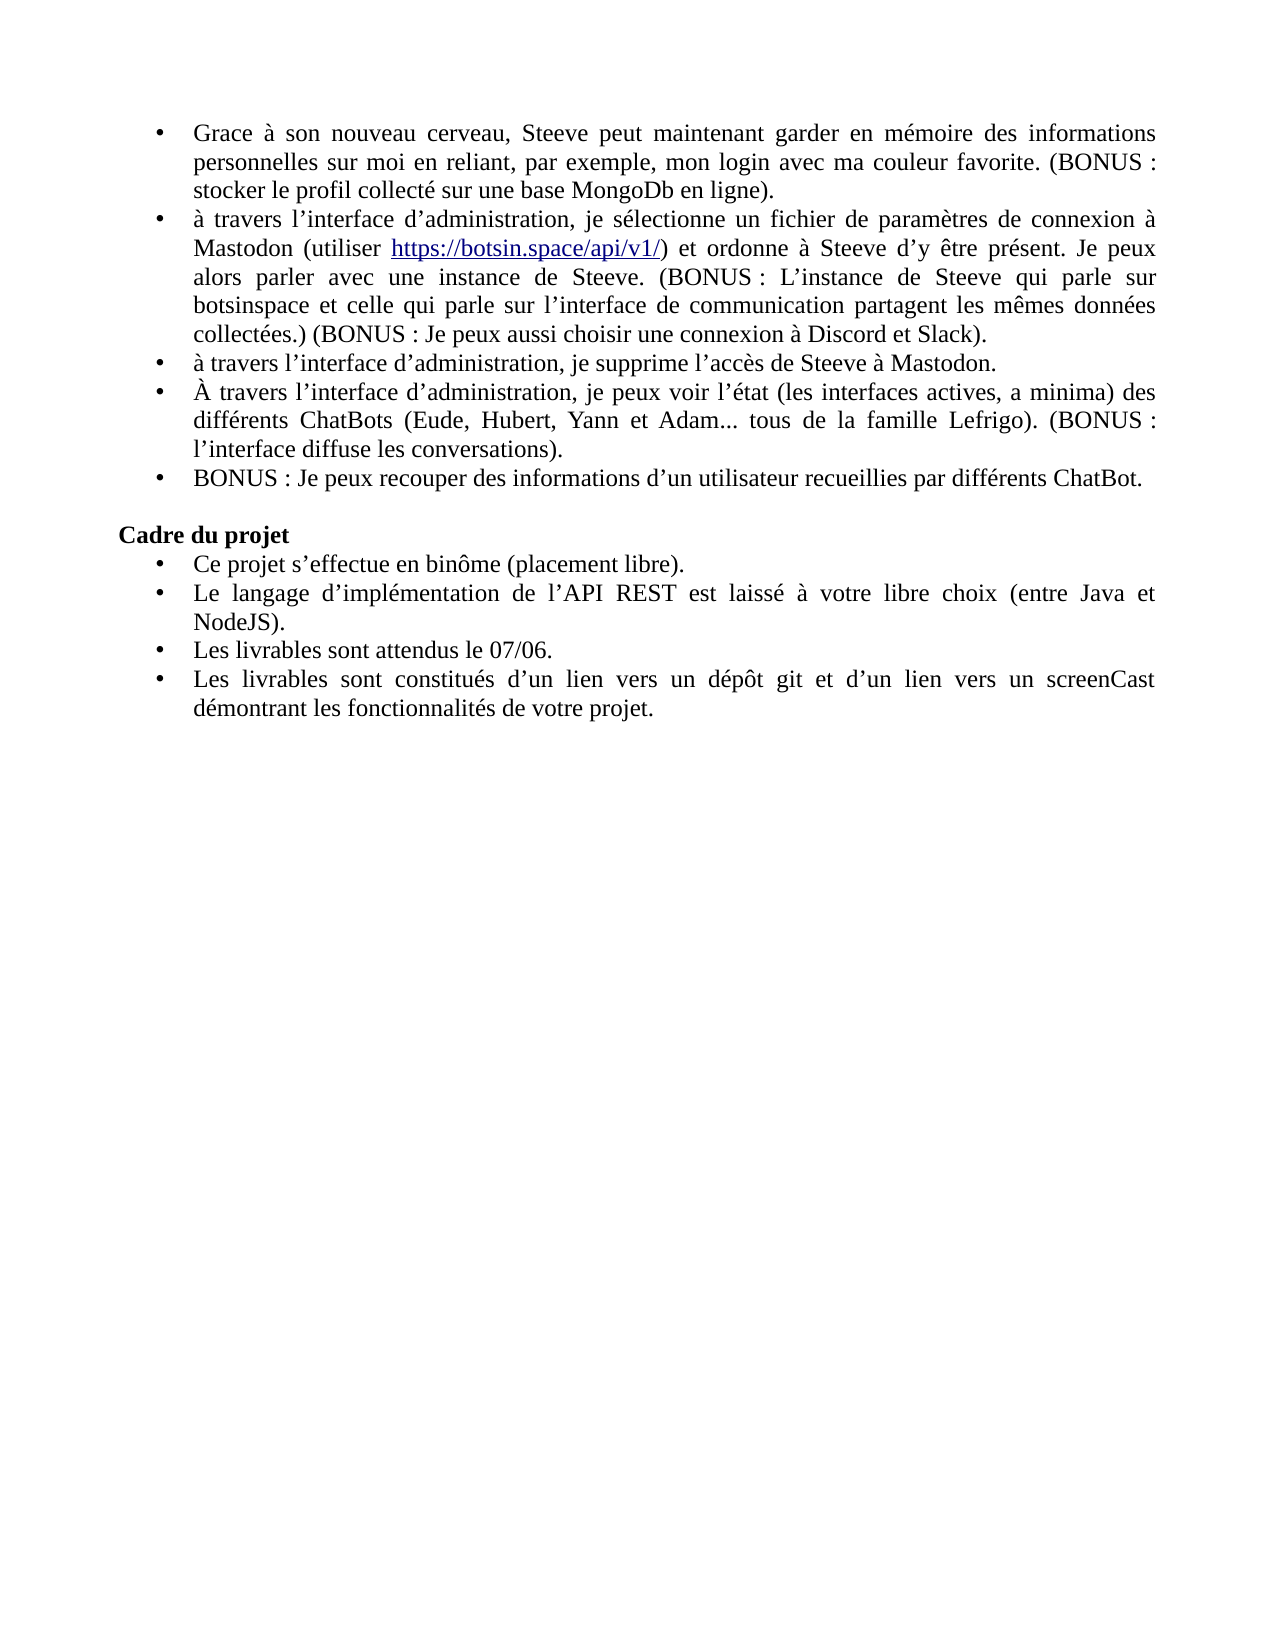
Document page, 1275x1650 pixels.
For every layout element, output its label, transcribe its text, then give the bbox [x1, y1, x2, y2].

list à travers l’interface d’administration, je supprime l’accès de Steeve à Mastodon. [156, 348, 1157, 377]
list Les livrables sont constitués d’un lien vers un dépôt git et d’un lien vers un screenCast démontrant les fonctionnalités de votre projet. [156, 664, 1157, 722]
list À travers l’interface d’administration, je peux voir l’état (les interfaces actives, a minima) des différents ChatBots (Eude, Hubert, Yann et Adam... tous de la famille Lefrigo). (BONUS : l’interface diffuse les conversations). [156, 377, 1157, 463]
list Ce projet s’effectue en binôme (placement libre). [156, 549, 1157, 578]
list à travers l’interface d’administration, je sélectionne un fichier de paramètres de connexion à Mastodon (utiliser https://botsin.space/api/v1/) et ordonne à Steeve d’y être présent. Je peux alors parler avec une instance de Steeve. (BONUS : L’instance de Steeve qui parle sur botsinspace et celle qui parle sur l’interface de communication partagent les mêmes données collectées.) (BONUS : Je peux aussi choisir une connexion à Discord et Slack). [156, 204, 1157, 348]
list Les livrables sont attendus le 07/06. [156, 636, 1157, 664]
list Grace à son nouveau cerveau, Steeve peut maintenant garder en mémoire des informations personnelles sur moi en reliant, par exemple, mon login avec ma couleur favorite. (BONUS : stocker le profil collecté sur une base MongoDb en ligne). [156, 118, 1157, 204]
list Le langage d’implémentation de l’API REST est laissé à votre libre choix (entre Java et NodeJS). [156, 578, 1157, 636]
list BONUS : Je peux recouper des informations d’un utilisateur recueillies par différents ChatBot. [156, 463, 1157, 492]
text Cadre du projet [118, 521, 1157, 549]
